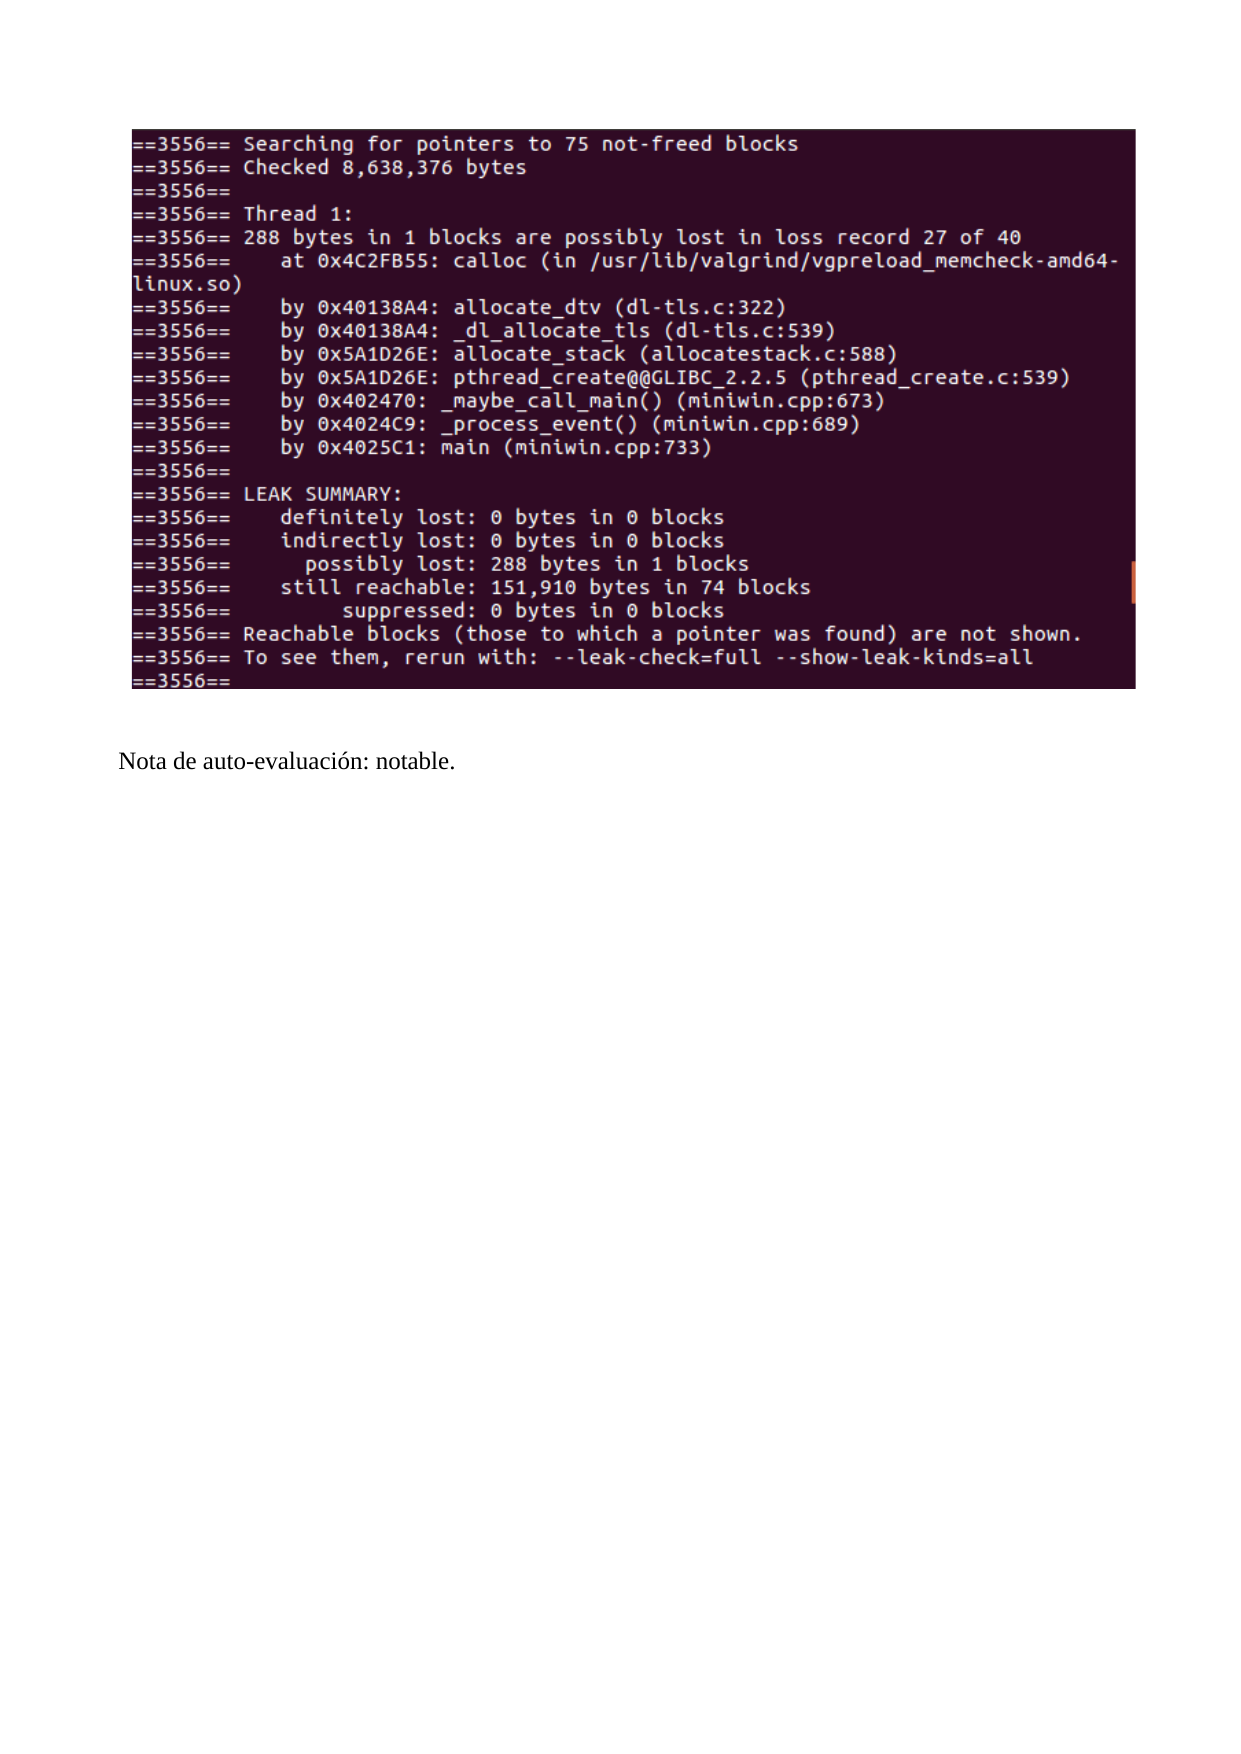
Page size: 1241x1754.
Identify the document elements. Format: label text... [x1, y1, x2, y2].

text Nota de auto-evaluación: notable. [118, 746, 1122, 775]
picture [131, 129, 1136, 689]
